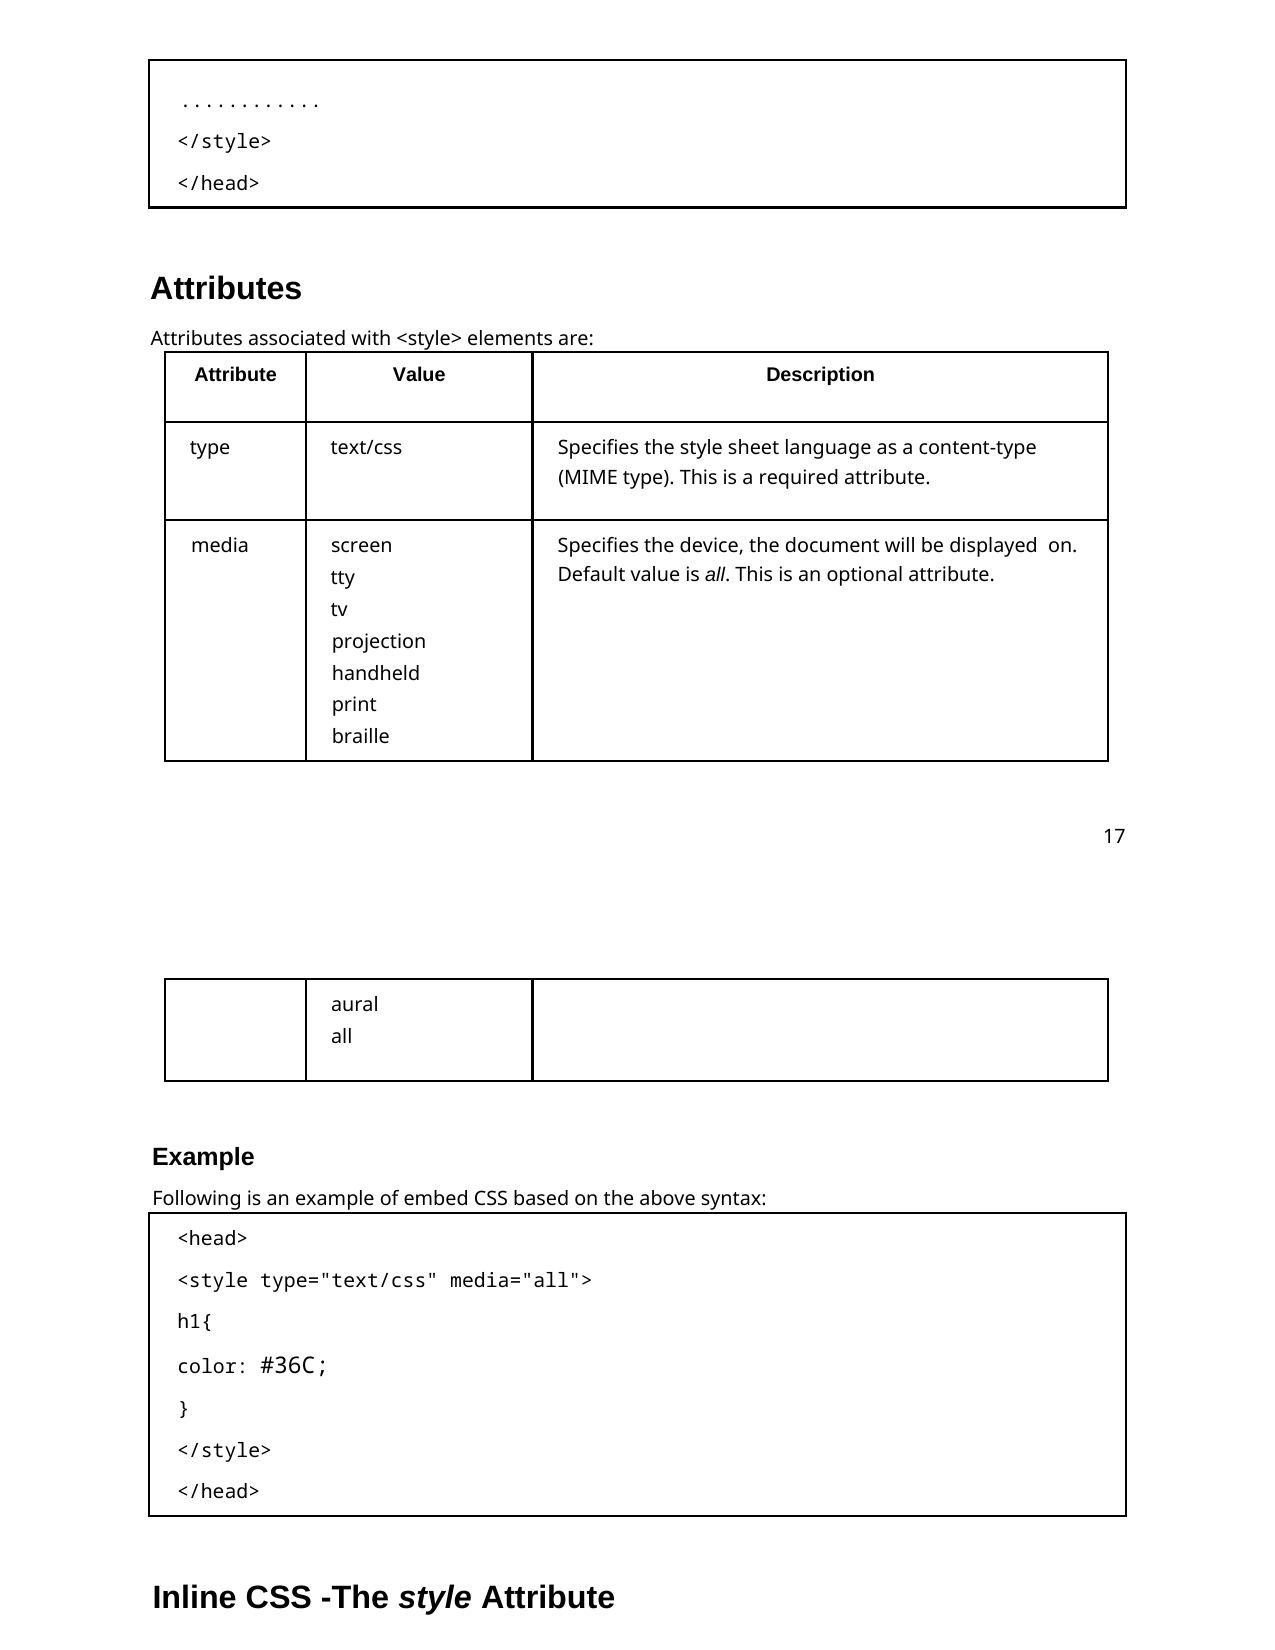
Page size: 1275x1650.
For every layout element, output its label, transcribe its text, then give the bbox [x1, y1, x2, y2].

table_header Attribute [166, 353, 305, 421]
table_header [534, 980, 1107, 1079]
picture [150, 868, 524, 979]
table_cell text/css [307, 423, 531, 519]
text Example [152, 1142, 1133, 1171]
table_header Description [534, 353, 1107, 421]
text Following is an example of embed CSS based on the above syntax: [152, 1184, 1133, 1212]
table_header ............ </style> </head> [150, 61, 1125, 206]
table_cell media [166, 521, 305, 760]
table_cell Specifies the style sheet language as a content-type (MIME type). This is a required attribute. [534, 423, 1107, 519]
table_header <head> <style type="text/css" media="all"> h1{ color: #36C; } </style> </head> [150, 1214, 1125, 1515]
table_header aural all [307, 980, 531, 1079]
table_cell Specifies the device, the document will be displayed on. Default value is all. This is an optional attribute. [534, 521, 1107, 760]
text Attributes associated with <style> elements are: [150, 324, 1133, 351]
table_header Value [307, 353, 531, 421]
table_header [166, 980, 305, 1079]
text Attributes [150, 269, 1133, 306]
text 17 [0, 822, 1125, 849]
table_cell type [166, 423, 305, 519]
table_cell screen tty tv projection handheld print braille [307, 521, 531, 760]
text Inline CSS -The style Attribute [152, 1578, 1133, 1615]
